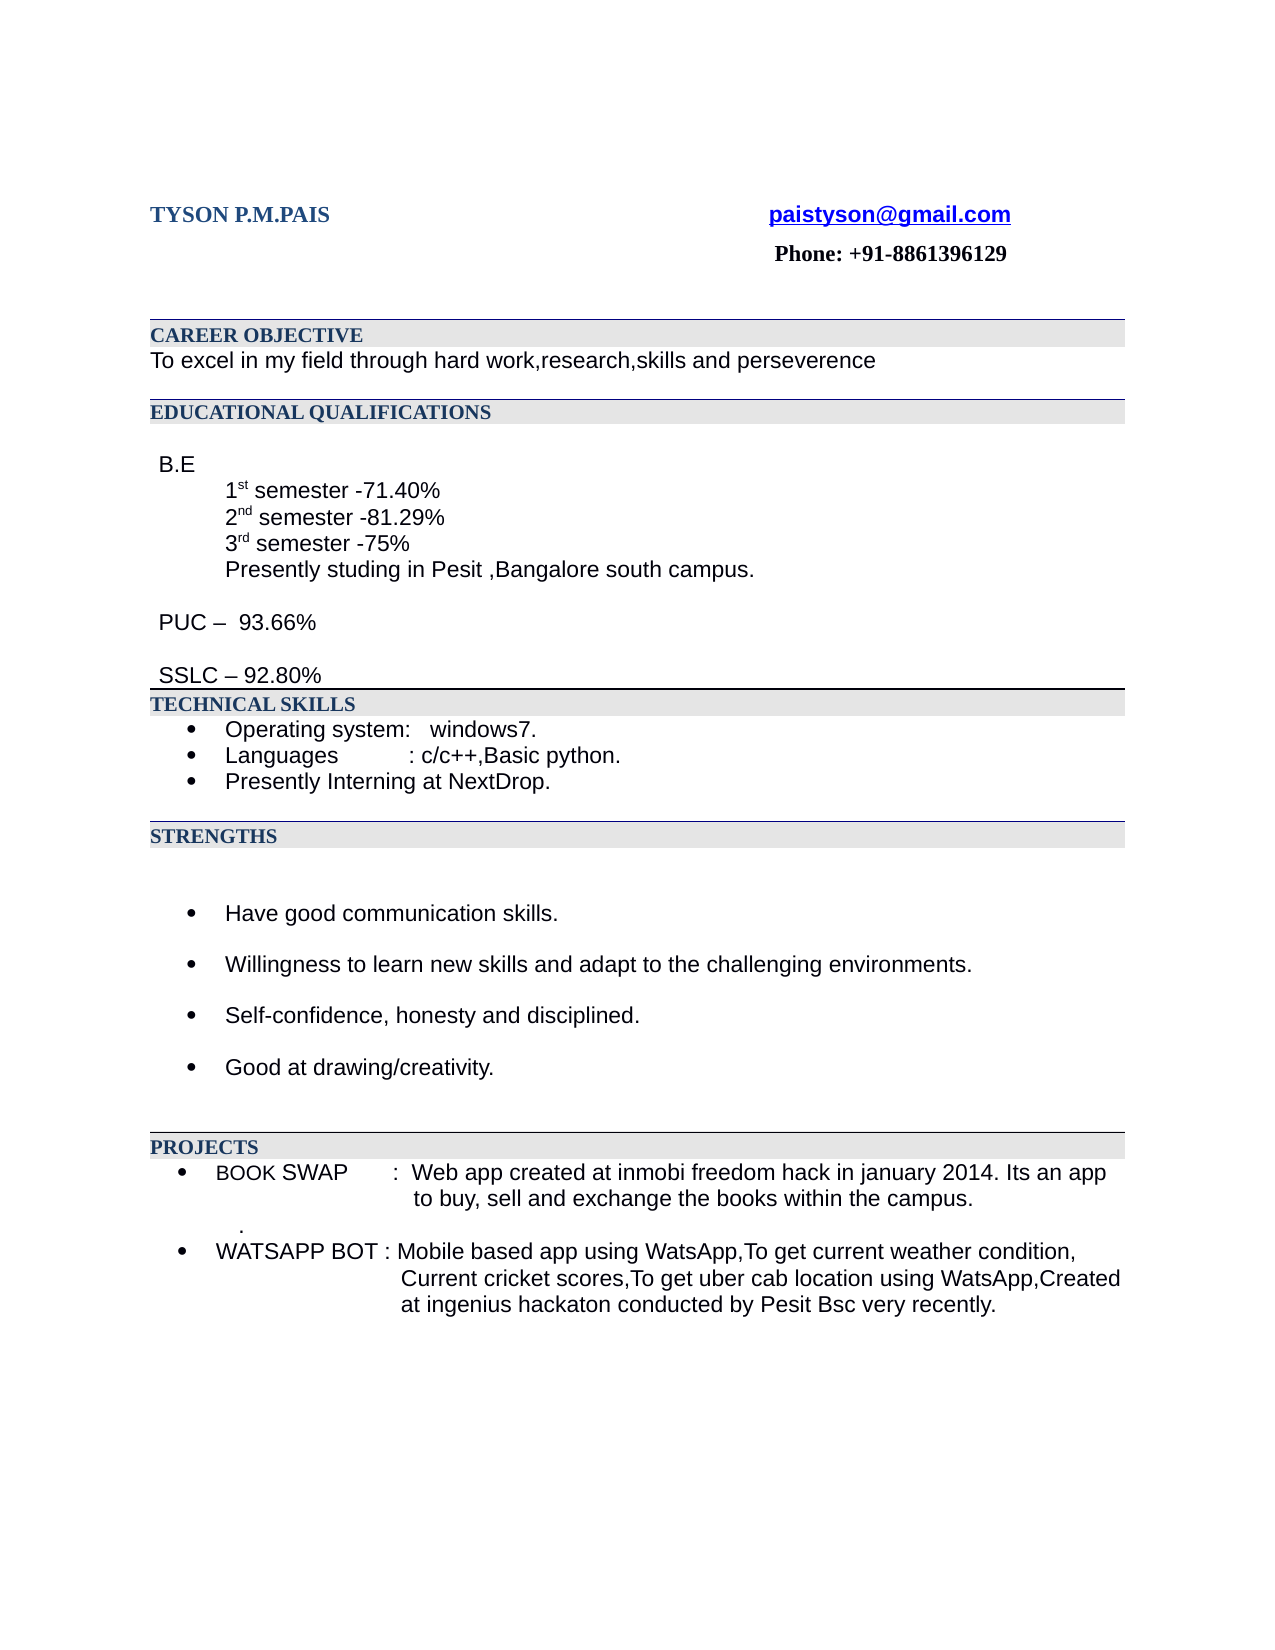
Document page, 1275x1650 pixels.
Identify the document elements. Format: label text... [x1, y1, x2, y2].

subtitle Career objective [150, 320, 1125, 347]
subtitle Phone: +91-8861396129 [150, 240, 1125, 267]
subtitle projects [150, 1133, 1125, 1159]
text at ingenius hackaton conducted by Pesit Bsc very recently. [178, 1291, 1125, 1317]
text To excel in my field through hard work,research,skills and perseverence [150, 347, 1125, 399]
list Self-confidence, honesty and disciplined. [187, 1002, 1125, 1029]
list Have good communication skills. [187, 899, 1125, 926]
text B.E [37, 451, 1125, 477]
list Operating system: windows7. [187, 716, 1125, 742]
subtitle technical skills [150, 690, 1125, 716]
text PUC – 93.66% [37, 609, 1125, 635]
text to buy, sell and exchange the books within the campus. [178, 1185, 1125, 1212]
list Presently Interning at NextDrop. [187, 768, 1125, 795]
text 1st semester -71.40% [225, 477, 1125, 503]
list WATSAPP BOT : Mobile based app using WatsApp,To get current weather condition, [178, 1238, 1125, 1264]
text 2nd semester -81.29% [225, 503, 1125, 530]
list Languages : c/c++,Basic python. [187, 742, 1125, 768]
subtitle TYSON P.M.PAIS paistyson@gmail.com [150, 201, 1125, 228]
text Presently studing in Pesit ,Bangalore south campus. [225, 556, 1125, 582]
list Willingness to learn new skills and adapt to the challenging environments. [187, 951, 1125, 977]
subtitle strengths [150, 822, 1125, 848]
list Good at drawing/creativity. [187, 1054, 1125, 1080]
list BOOK SWAP : Web app created at inmobi freedom hack in january 2014. Its an app [178, 1159, 1125, 1185]
text 3rd semester -75% [225, 530, 1125, 556]
text Current cricket scores,To get uber cab location using WatsApp,Created [178, 1264, 1125, 1291]
subtitle educational qualifications [150, 400, 1125, 424]
text . [187, 1212, 1125, 1238]
text SSLC – 92.80% [37, 662, 1125, 688]
